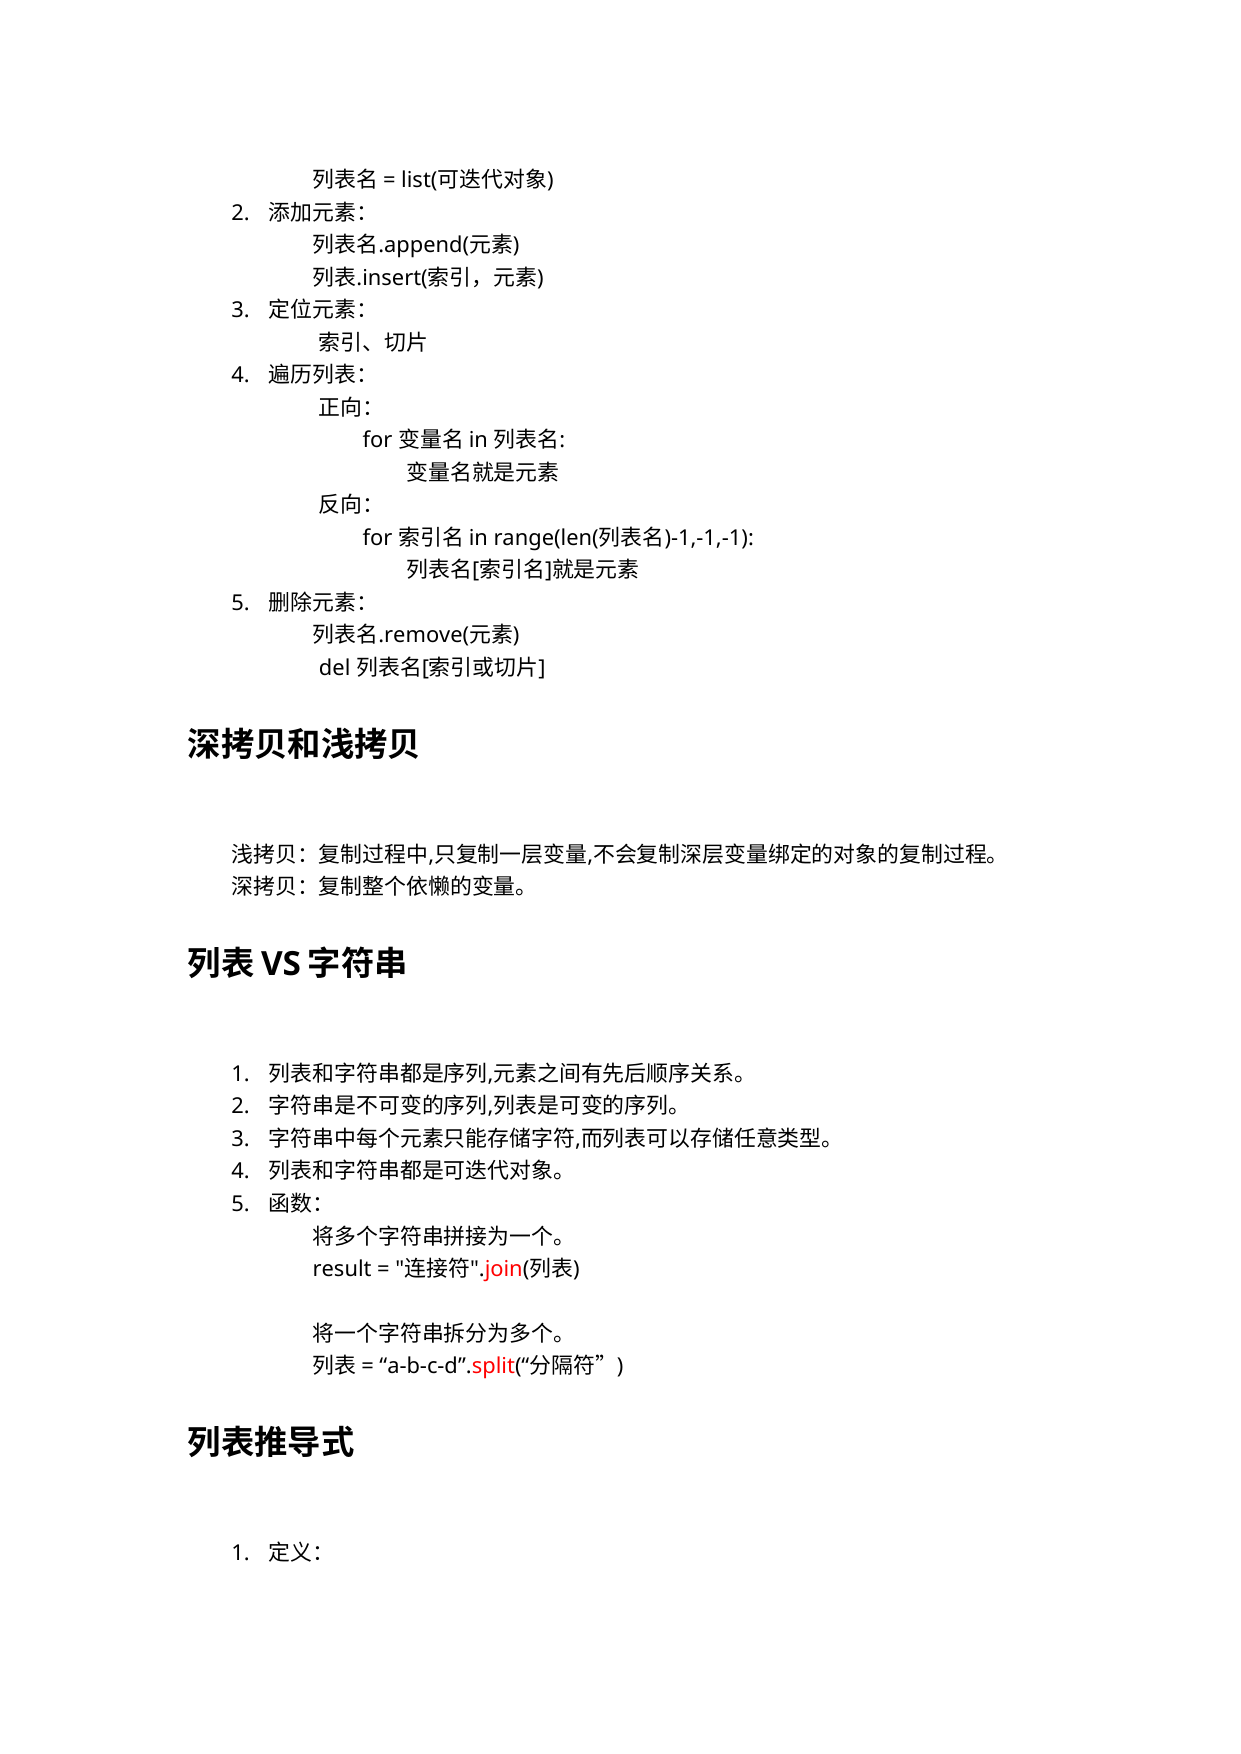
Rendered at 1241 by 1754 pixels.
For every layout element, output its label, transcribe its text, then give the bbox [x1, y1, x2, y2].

text 列表 = “a-b-c-d”.split(“分隔符”) [269, 1348, 1053, 1381]
text 变量名就是元素 [275, 454, 1053, 487]
text for 索引名 in range(len(列表名)-1,-1,-1): [275, 519, 1053, 552]
list 列表和字符串都是序列,元素之间有先后顺序关系。 [231, 1056, 1053, 1088]
subtitle 深拷贝和浅拷贝 [187, 709, 1053, 774]
list 函数： [231, 1186, 1053, 1218]
text 正向： [231, 389, 1053, 422]
list 遍历列表： [231, 357, 1053, 389]
text result = "连接符".join(列表) [269, 1251, 1053, 1283]
text 反向： [231, 487, 1053, 519]
text del 列表名[索引或切片] [225, 649, 1053, 682]
subtitle 列表VS字符串 [187, 928, 1053, 993]
list 列表和字符串都是可迭代对象。 [231, 1153, 1053, 1186]
text for 变量名 in 列表名: [275, 422, 1053, 454]
text 列表名 = list(可迭代对象) [269, 162, 1053, 194]
list 定位元素： [231, 292, 1053, 324]
text 列表.insert(索引，元素) [269, 259, 1053, 292]
list 字符串中每个元素只能存储字符,而列表可以存储任意类型。 [231, 1121, 1053, 1153]
text 将一个字符串拆分为多个。 [269, 1316, 1053, 1348]
text 列表名[索引名]就是元素 [275, 552, 1053, 584]
subtitle 列表推导式 [187, 1408, 1053, 1473]
text 索引、切片 [275, 324, 1053, 357]
text 将多个字符串拼接为一个。 [269, 1218, 1053, 1251]
text 深拷贝：复制整个依懒的变量。 [187, 869, 1053, 901]
list 添加元素： [231, 194, 1053, 227]
text 浅拷贝：复制过程中,只复制一层变量,不会复制深层变量绑定的对象的复制过程。 [187, 836, 1053, 869]
list 定义： [231, 1535, 1053, 1567]
list 字符串是不可变的序列,列表是可变的序列。 [231, 1088, 1053, 1121]
text 列表名.append(元素) [269, 227, 1053, 259]
text 列表名.remove(元素) [269, 617, 1053, 649]
list 删除元素： [231, 584, 1053, 617]
